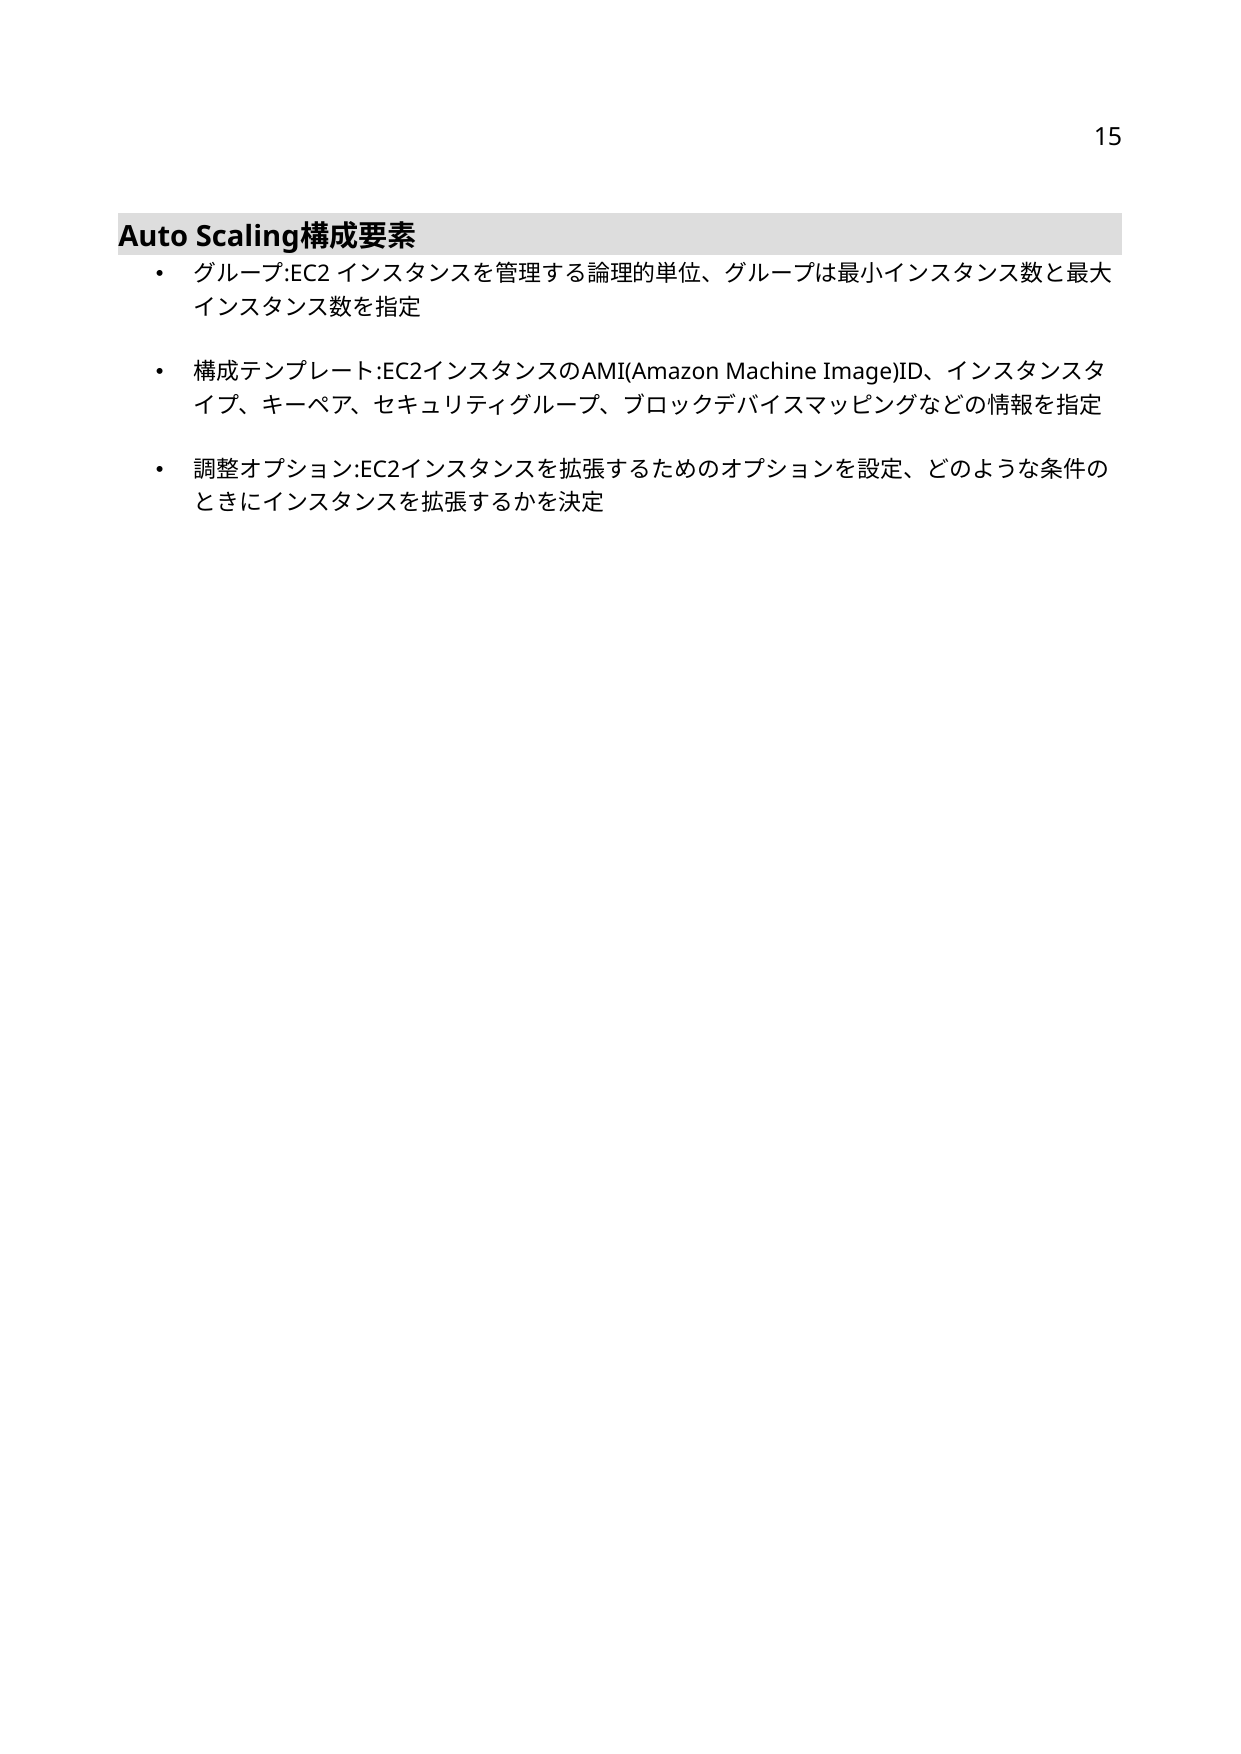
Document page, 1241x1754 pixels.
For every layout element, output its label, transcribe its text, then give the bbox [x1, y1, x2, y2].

text Auto Scaling構成要素 [118, 213, 1122, 255]
list グループ:EC2 インスタンスを管理する論理的単位、グループは最小インスタンス数と最大インスタンス数を指定 [156, 255, 1122, 322]
list 調整オプション:EC2インスタンスを拡張するためのオプションを設定、どのような条件のときにインスタンスを拡張するかを決定 [156, 451, 1122, 517]
list 構成テンプレート:EC2インスタンスのAMI(Amazon Machine Image)ID、インスタンスタイプ、キーペア、セキュリティグループ、ブロックデバイスマッピングなどの情報を指定 [156, 353, 1122, 420]
